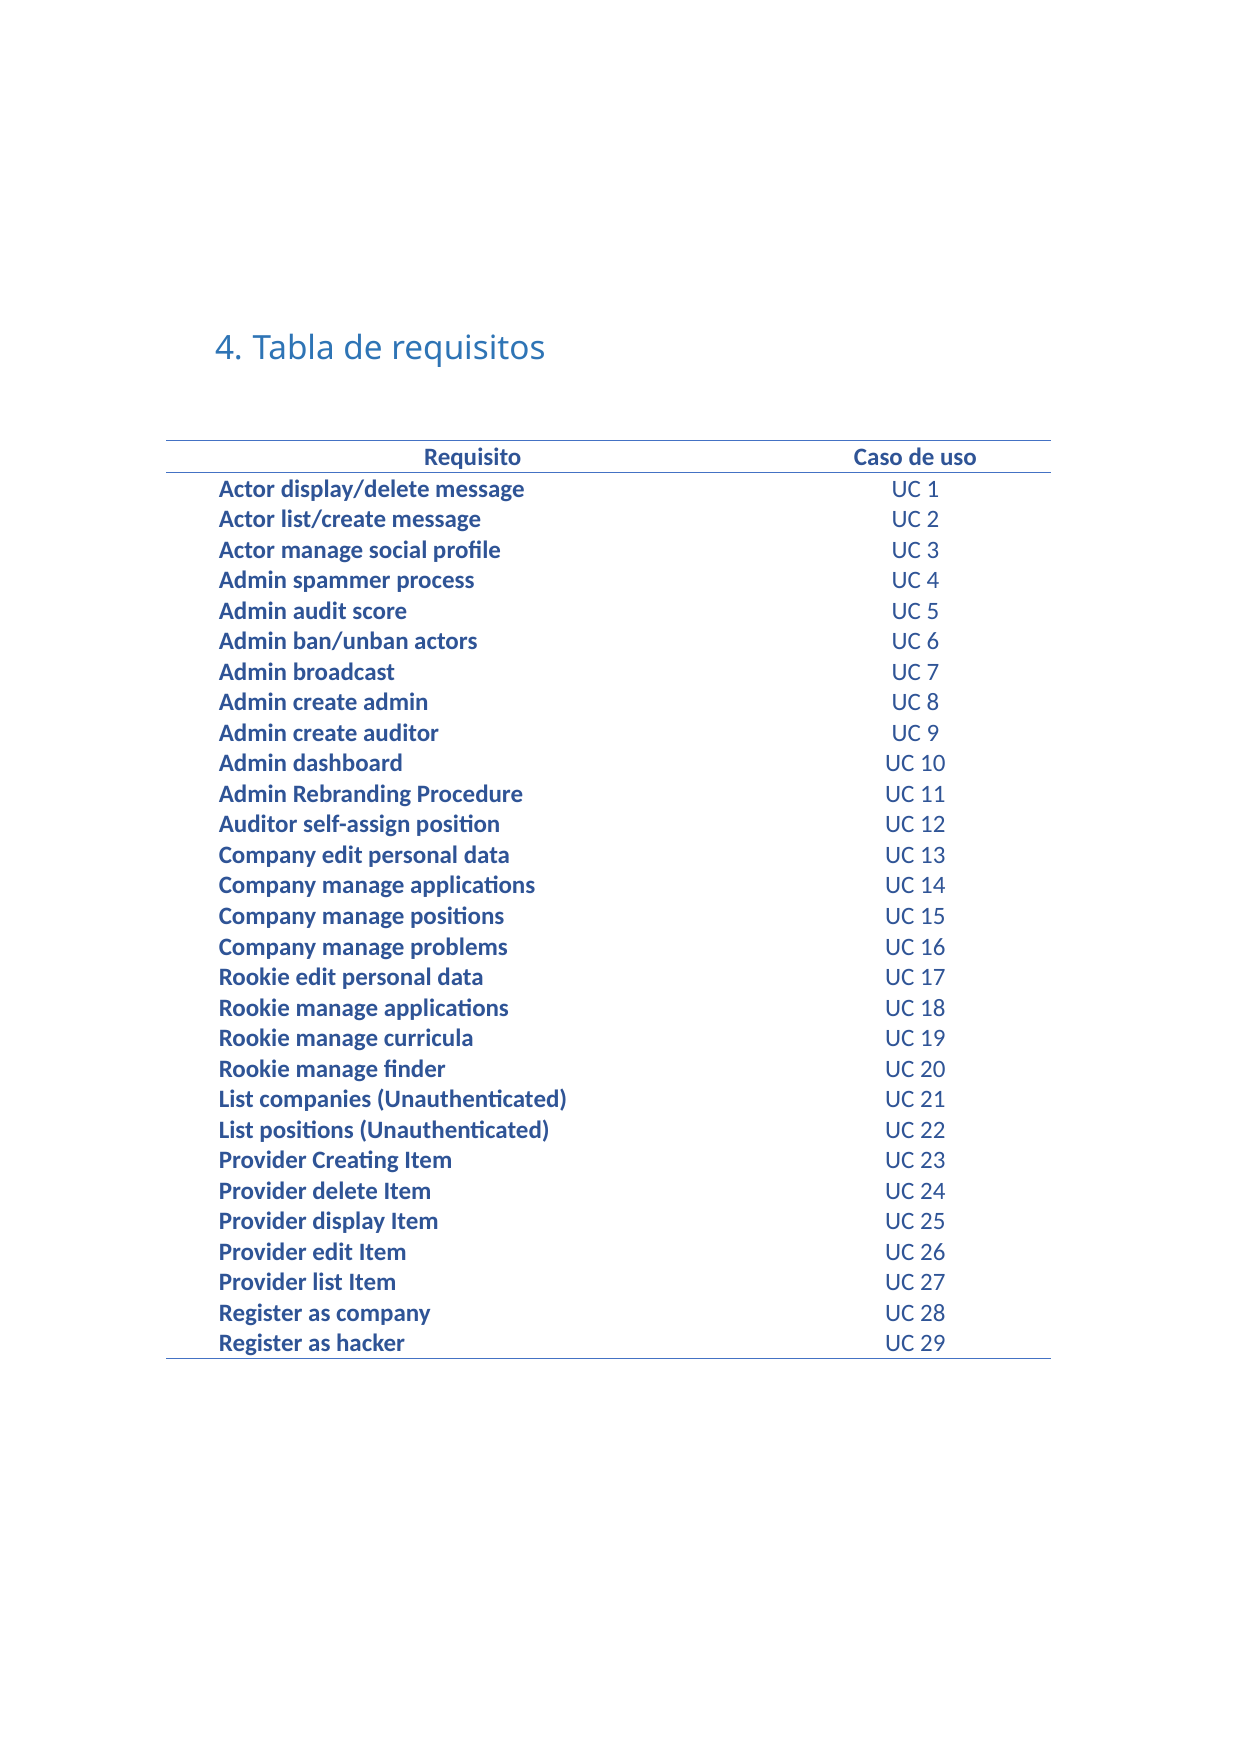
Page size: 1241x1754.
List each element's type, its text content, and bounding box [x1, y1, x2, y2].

table_cell UC 1 [738, 473, 1051, 503]
table_cell Rookie edit personal data [166, 961, 738, 992]
table_cell Admin Rebranding Procedure [166, 778, 738, 809]
table_cell Admin broadcast [166, 656, 738, 687]
table_header Caso de uso [738, 441, 1051, 472]
table_cell Company manage problems [166, 931, 738, 961]
table_cell UC 28 [738, 1297, 1051, 1327]
table_cell Admin create admin [166, 687, 738, 717]
table_cell UC 19 [738, 1022, 1051, 1053]
table_cell UC 7 [738, 656, 1051, 687]
table_cell Provider edit Item [166, 1236, 738, 1266]
table_cell UC 23 [738, 1144, 1051, 1175]
table_cell Company edit personal data [166, 839, 738, 870]
table_cell UC 8 [738, 687, 1051, 717]
table_cell UC 18 [738, 992, 1051, 1022]
table_cell Actor list/create message [166, 504, 738, 534]
table_cell List companies (Unauthenticated) [166, 1083, 738, 1114]
table_cell Company manage positions [166, 900, 738, 931]
table_cell UC 29 [738, 1328, 1051, 1358]
table_cell UC 2 [738, 504, 1051, 534]
table_cell Admin dashboard [166, 748, 738, 778]
subtitle Tabla de requisitos [215, 324, 1063, 369]
table_cell Provider list Item [166, 1266, 738, 1297]
table_cell UC 10 [738, 748, 1051, 778]
table_cell Admin audit score [166, 595, 738, 626]
table_cell Register as hacker [166, 1328, 738, 1358]
table_cell Admin ban/unban actors [166, 626, 738, 656]
table_cell Company manage applications [166, 870, 738, 900]
table_cell UC 13 [738, 839, 1051, 870]
table_cell UC 25 [738, 1205, 1051, 1236]
table_cell UC 4 [738, 565, 1051, 595]
table_cell UC 3 [738, 534, 1051, 564]
table_cell Auditor self-assign position [166, 809, 738, 839]
table_cell Provider display Item [166, 1205, 738, 1236]
table_cell Admin create auditor [166, 717, 738, 748]
table_cell UC 11 [738, 778, 1051, 809]
table_cell Rookie manage finder [166, 1053, 738, 1083]
table_cell List positions (Unauthenticated) [166, 1114, 738, 1144]
table_cell Register as company [166, 1297, 738, 1327]
table_cell UC 14 [738, 870, 1051, 900]
table_cell UC 15 [738, 900, 1051, 931]
table_cell UC 24 [738, 1175, 1051, 1205]
table_cell UC 22 [738, 1114, 1051, 1144]
table_cell UC 9 [738, 717, 1051, 748]
table_cell Actor display/delete message [166, 473, 738, 503]
table_cell UC 21 [738, 1083, 1051, 1114]
table_cell Rookie manage curricula [166, 1022, 738, 1053]
table_cell Admin spammer process [166, 565, 738, 595]
table_cell UC 27 [738, 1266, 1051, 1297]
table_cell UC 16 [738, 931, 1051, 961]
table_cell UC 5 [738, 595, 1051, 626]
table_header Requisito [166, 441, 738, 472]
table_cell Provider Creating Item [166, 1144, 738, 1175]
table_cell Rookie manage applications [166, 992, 738, 1022]
table_cell UC 6 [738, 626, 1051, 656]
table_cell Actor manage social profile [166, 534, 738, 564]
table_cell Provider delete Item [166, 1175, 738, 1205]
table_cell UC 12 [738, 809, 1051, 839]
table_cell UC 17 [738, 961, 1051, 992]
table_cell UC 20 [738, 1053, 1051, 1083]
table_cell UC 26 [738, 1236, 1051, 1266]
